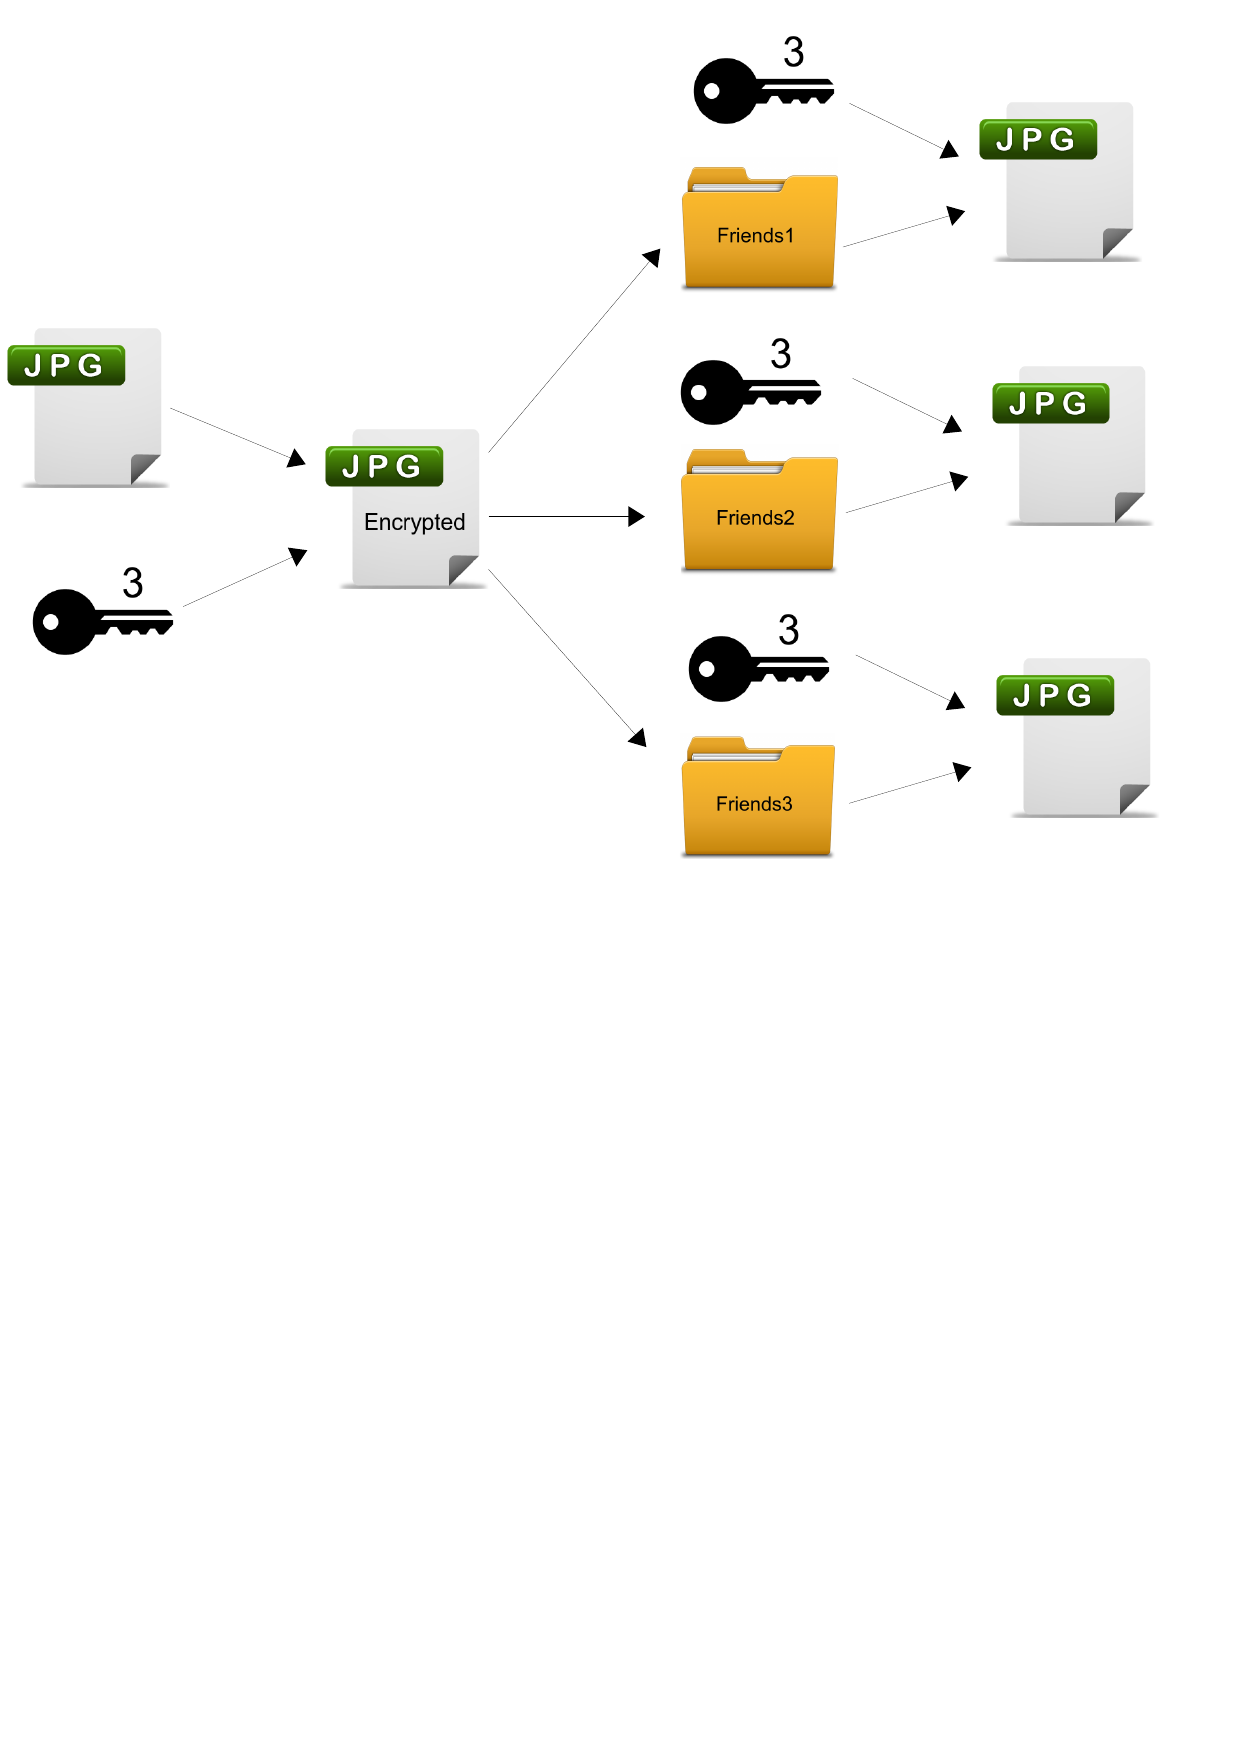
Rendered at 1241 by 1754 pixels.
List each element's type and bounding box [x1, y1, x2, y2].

picture [323, 428, 489, 589]
picture [990, 365, 1155, 526]
picture [679, 733, 836, 859]
picture [30, 567, 177, 658]
picture [686, 613, 833, 705]
picture [5, 327, 171, 488]
picture [994, 657, 1160, 818]
picture [680, 157, 838, 293]
picture [678, 337, 825, 428]
picture [680, 444, 839, 576]
picture [691, 35, 838, 127]
picture [977, 101, 1143, 262]
